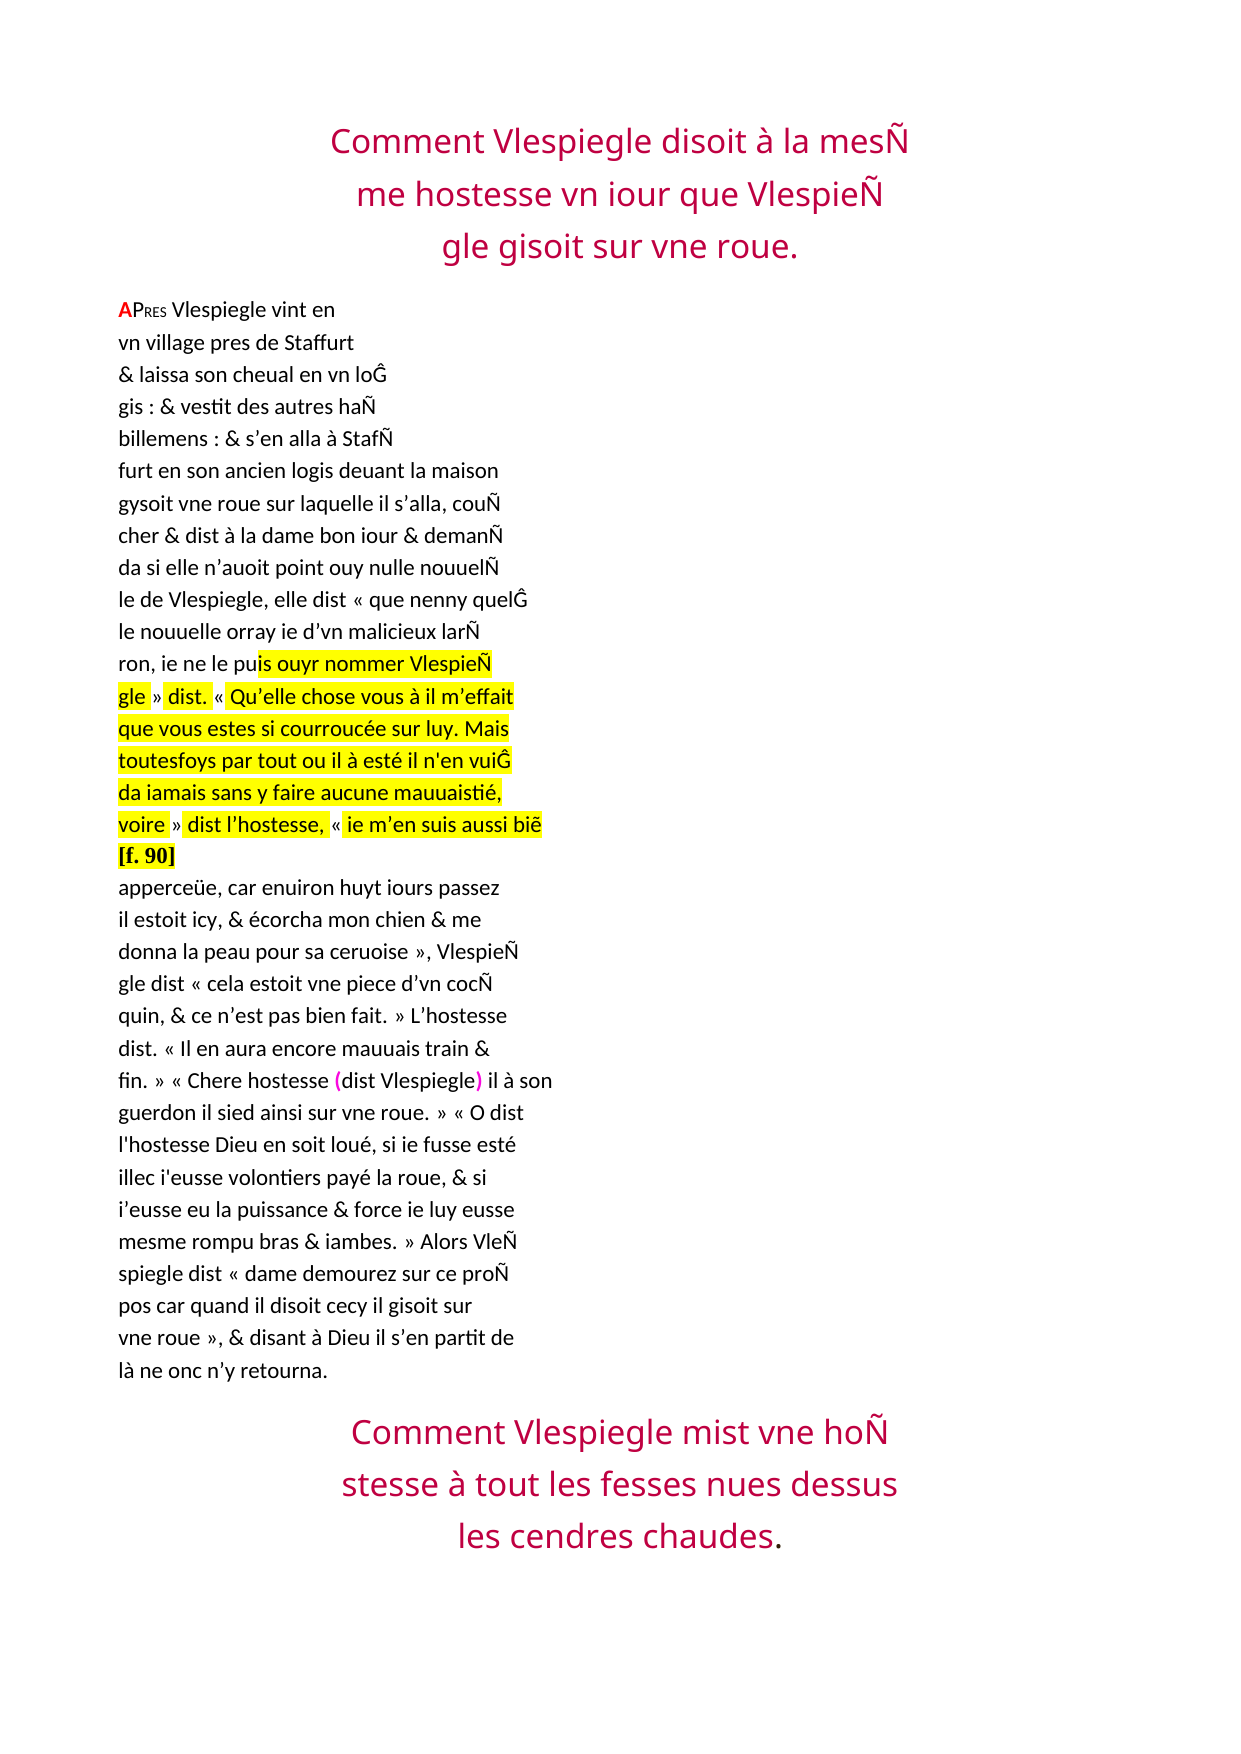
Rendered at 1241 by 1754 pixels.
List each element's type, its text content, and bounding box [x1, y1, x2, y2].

text Comment Vlespiegle mist vne hoÑ stesse à tout les fesses nues dessus les cendres chaudes. [118, 1409, 1122, 1558]
text Comment Vlespiegle disoit à la mesÑ me hostesse vn iour que VlespieÑ gle gisoit sur vne roue. [118, 118, 1122, 268]
text APres Vlespiegle vint en vn village pres de Staffurt & laissa son cheual en vn loĜ gis : & vestit des autres haÑ billemens : & s’en alla à StafÑ furt en son ancien logis deuant la maison gysoit vne roue sur laquelle il s’alla, couÑ cher & dist à la dame bon iour & demanÑ da si elle n’auoit point ouy nulle nouuelÑ le de Vlespiegle, elle dist « que nenny quelĜ le nouuelle orray ie d’vn malicieux larÑ ron, ie ne le puis ouyr nommer VlespieÑ gle » dist. « Qu’elle chose vous à il m’effait que vous estes si courroucée sur luy. Mais toutesfoys par tout ou il à esté il n'en vuiĜ da iamais sans y faire aucune mauuaistié, voire » dist l’hostesse, « ie m’en suis aussi biẽ [f. 90] apperceüe, car enuiron huyt iours passez il estoit icy, & écorcha mon chien & me donna la peau pour sa ceruoise », VlespieÑ gle dist « cela estoit vne piece d’vn cocÑ quin, & ce n’est pas bien fait. » L’hostesse dist. « Il en aura encore mauuais train & fin. » « Chere hostesse (dist Vlespiegle) il à son guerdon il sied ainsi sur vne roue. » « O dist l'hostesse Dieu en soit loué, si ie fusse esté illec i'eusse volontiers payé la roue, & si i’eusse eu la puissance & force ie luy eusse mesme rompu bras & iambes. » Alors VleÑ spiegle dist « dame demourez sur ce proÑ pos car quand il disoit cecy il gisoit sur vne roue », & disant à Dieu il s’en partit de là ne onc n’y retourna. [118, 296, 1122, 1384]
